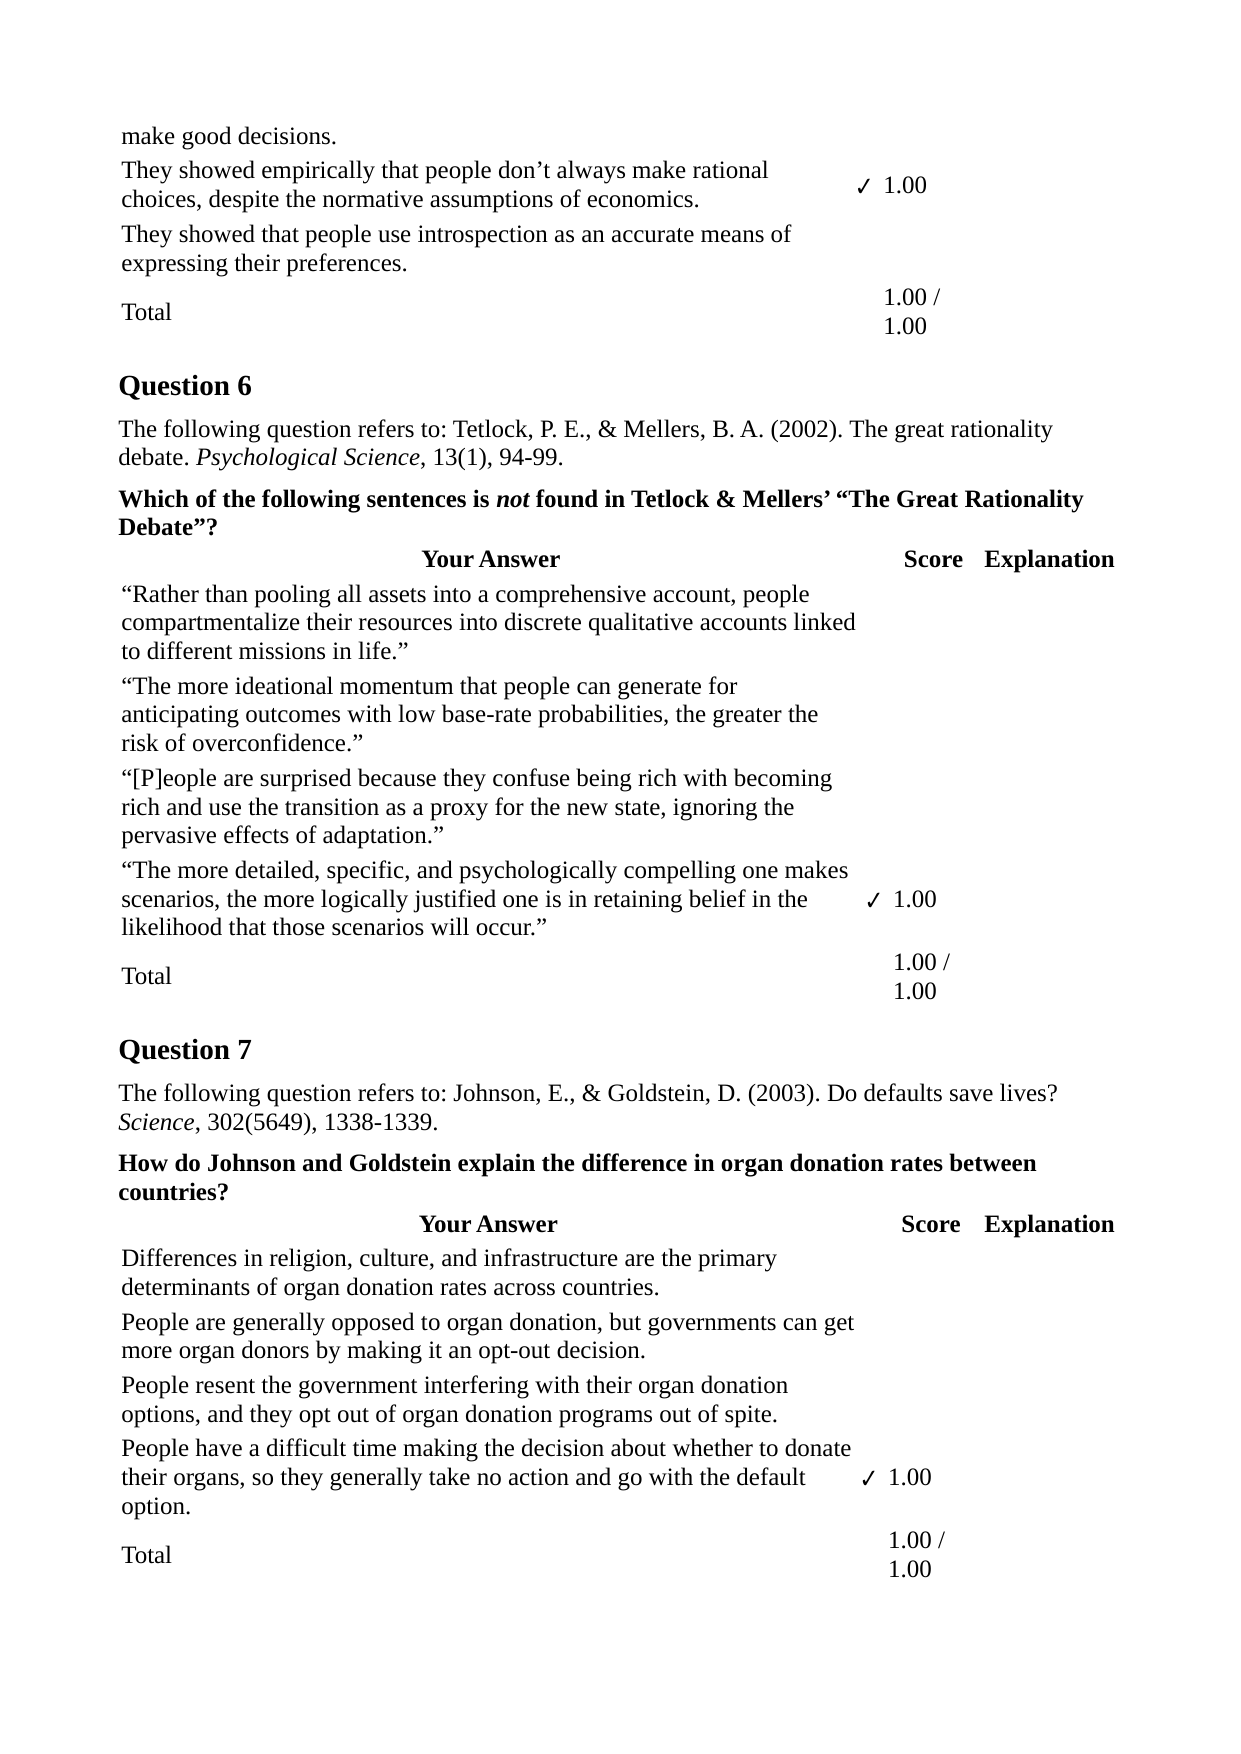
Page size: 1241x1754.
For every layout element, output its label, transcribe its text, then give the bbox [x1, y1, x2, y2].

table_cell Total [118, 944, 863, 1007]
table_cell [977, 1241, 1122, 1304]
table_cell [977, 1304, 1122, 1367]
table_cell [977, 216, 1122, 279]
table_header Score [890, 541, 977, 576]
table_cell [977, 576, 1122, 668]
table_header [858, 1206, 885, 1241]
table_cell [863, 668, 890, 760]
table_cell ✔ [863, 852, 890, 944]
table_cell [890, 668, 977, 760]
table_cell Total [118, 1523, 858, 1586]
table_cell [977, 1431, 1122, 1523]
table_cell 1.00 / 1.00 [890, 944, 977, 1007]
table_cell [977, 118, 1122, 153]
table_cell [885, 1241, 977, 1304]
table_cell [854, 118, 880, 153]
text The following question refers to: Tetlock, P. E., & Mellers, B. A. (2002). The great rationality debate. Psychological Science, 13(1), 94-99. [118, 414, 1122, 471]
table_cell [854, 216, 880, 279]
table_cell [977, 1523, 1122, 1586]
table_cell [885, 1367, 977, 1431]
table_header [863, 541, 890, 576]
table_cell ✔ [858, 1431, 885, 1523]
table_cell [880, 216, 977, 279]
text How do Johnson and Goldstein explain the difference in organ donation rates between countries? [118, 1148, 1122, 1206]
table_cell [977, 1367, 1122, 1431]
table_cell 1.00 [880, 153, 977, 216]
table_cell “Rather than pooling all assets into a comprehensive account, people compartmentalize their resources into discrete qualitative accounts linked to different missions in life.” [118, 576, 863, 668]
table_cell [863, 760, 890, 852]
table_header Score [885, 1206, 977, 1241]
table_cell [977, 944, 1122, 1007]
table_cell [854, 279, 880, 343]
table_cell 1.00 / 1.00 [880, 279, 977, 343]
table_cell “The more ideational momentum that people can generate for anticipating outcomes with low base-rate probabilities, the greater the risk of overconfidence.” [118, 668, 863, 760]
table_cell They showed empirically that people don’t always make rational choices, despite the normative assumptions of economics. [118, 153, 853, 216]
table_cell “The more detailed, specific, and psychologically compelling one makes scenarios, the more logically justified one is in retaining belief in the likelihood that those scenarios will occur.” [118, 852, 863, 944]
table_header Your Answer [118, 1206, 858, 1241]
table_cell make good decisions. [118, 118, 853, 153]
table_cell People have a difficult time making the decision about whether to donate their organs, so they generally take no action and go with the default option. [118, 1431, 858, 1523]
table_cell 1.00 / 1.00 [885, 1523, 977, 1586]
table_header Explanation [977, 541, 1122, 576]
table_cell [977, 668, 1122, 760]
text The following question refers to: Johnson, E., & Goldstein, D. (2003). Do defaults save lives? Science, 302(5649), 1338-1339. [118, 1078, 1122, 1136]
subtitle Question 6 [118, 368, 1122, 401]
table_cell [858, 1304, 885, 1367]
table_cell They showed that people use introspection as an accurate means of expressing their preferences. [118, 216, 853, 279]
table_header Explanation [977, 1206, 1122, 1241]
table_cell [863, 576, 890, 668]
table_cell [890, 576, 977, 668]
table_cell [858, 1367, 885, 1431]
table_cell [885, 1304, 977, 1367]
table_cell [858, 1523, 885, 1586]
table_cell [977, 279, 1122, 343]
table_cell Total [118, 279, 853, 343]
table_cell [863, 944, 890, 1007]
table_cell [977, 153, 1122, 216]
table_cell [890, 760, 977, 852]
table_cell [977, 760, 1122, 852]
table_cell [858, 1241, 885, 1304]
table_cell ✔ [854, 153, 880, 216]
table_cell [880, 118, 977, 153]
table_cell 1.00 [885, 1431, 977, 1523]
table_cell People are generally opposed to organ donation, but governments can get more organ donors by making it an opt-out decision. [118, 1304, 858, 1367]
table_cell “[P]eople are surprised because they confuse being rich with becoming rich and use the transition as a proxy for the new state, ignoring the pervasive effects of adaptation.” [118, 760, 863, 852]
table_cell Differences in religion, culture, and infrastructure are the primary determinants of organ donation rates across countries. [118, 1241, 858, 1304]
table_cell [977, 852, 1122, 944]
table_cell People resent the government interfering with their organ donation options, and they opt out of organ donation programs out of spite. [118, 1367, 858, 1431]
text Which of the following sentences is not found in Tetlock & Mellers’ “The Great Rationality Debate”? [118, 484, 1122, 541]
table_header Your Answer [118, 541, 863, 576]
subtitle Question 7 [118, 1032, 1122, 1066]
table_cell 1.00 [890, 852, 977, 944]
